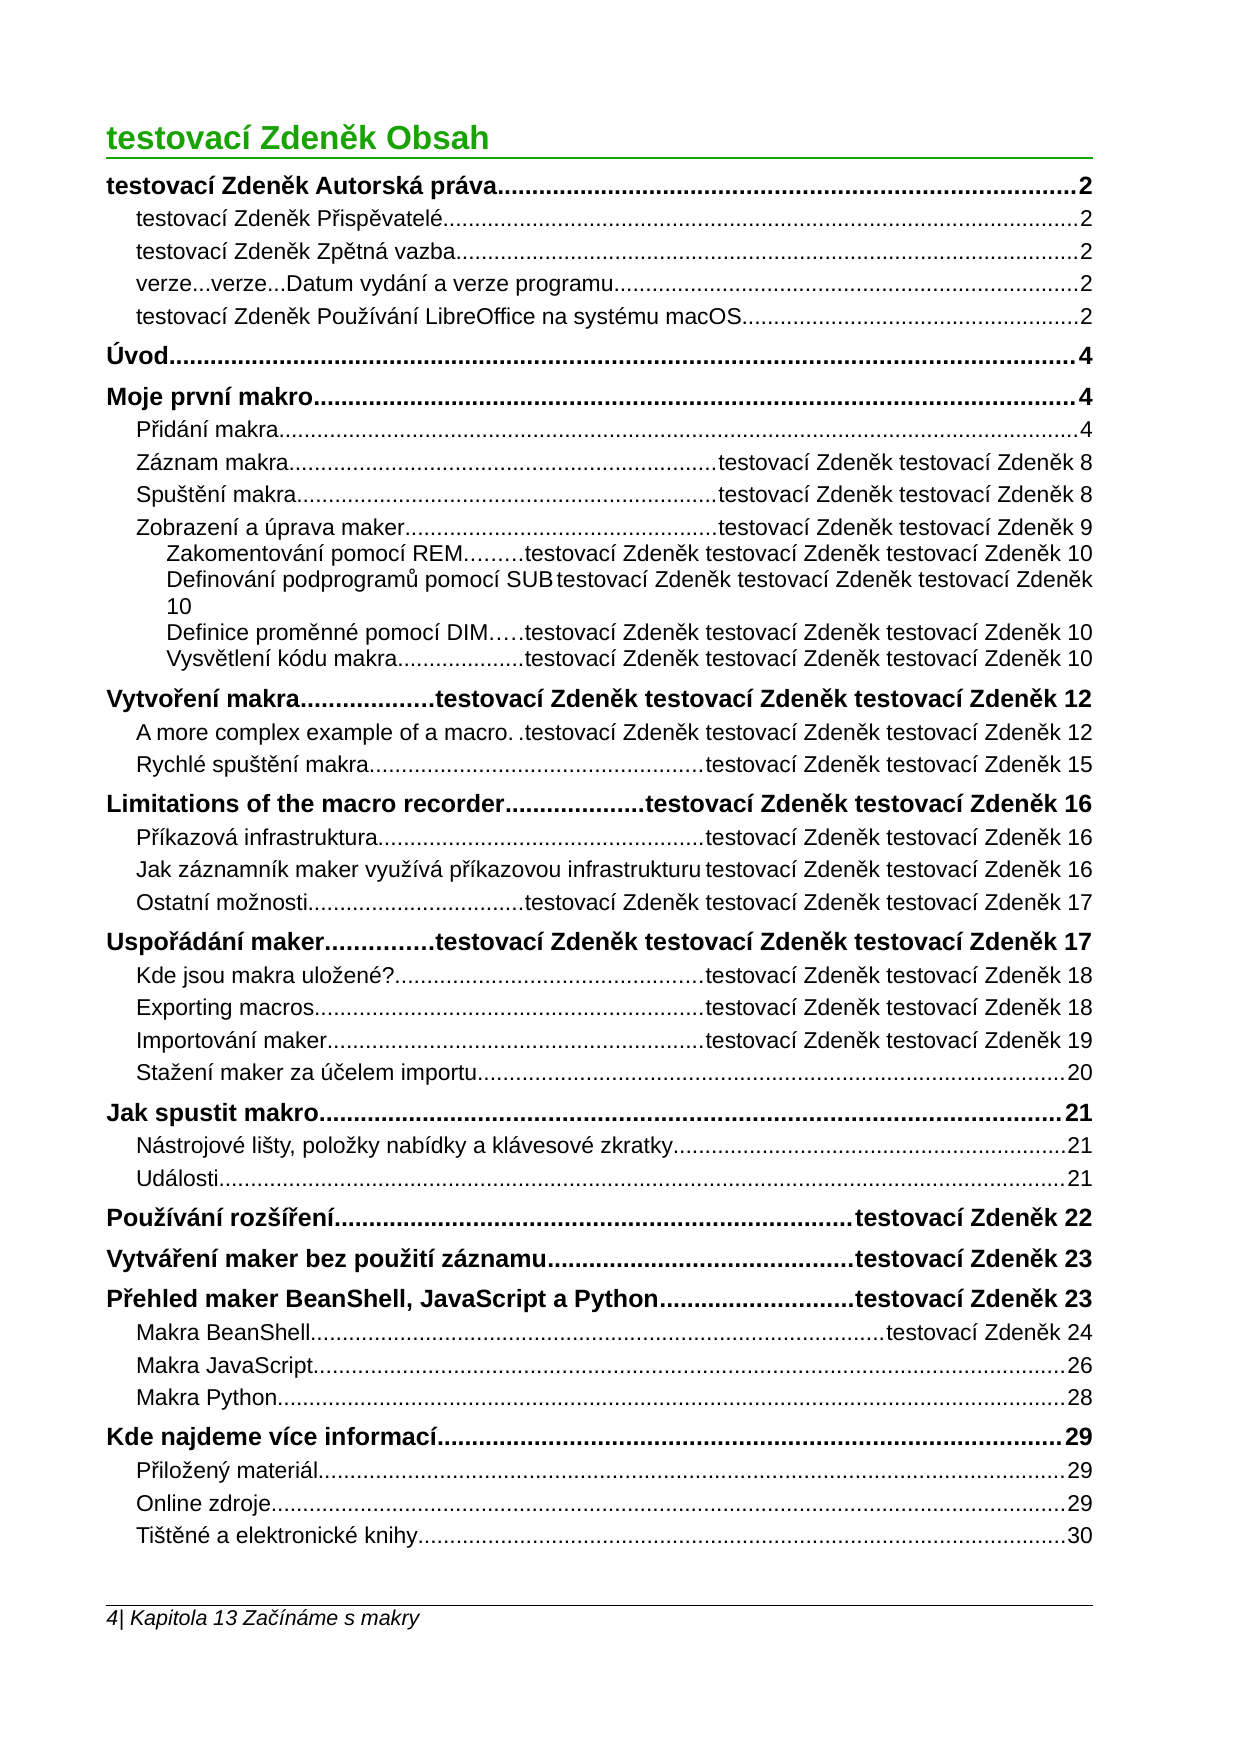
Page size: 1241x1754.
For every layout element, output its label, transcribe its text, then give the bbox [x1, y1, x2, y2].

text Kde najdeme více informací 29 [106, 1422, 1093, 1451]
text Limitations of the macro recorder testovací Zdeněk testovací Zdeněk 16 [106, 789, 1093, 818]
text Příkazová infrastruktura testovací Zdeněk testovací Zdeněk 16 [136, 824, 1093, 850]
text Tištěné a elektronické knihy 30 [136, 1522, 1093, 1548]
text Exporting macros testovací Zdeněk testovací Zdeněk 18 [136, 994, 1093, 1021]
text Uspořádání maker testovací Zdeněk testovací Zdeněk testovací Zdeněk 17 [106, 927, 1093, 956]
text Importování maker testovací Zdeněk testovací Zdeněk 19 [136, 1027, 1093, 1053]
text testovací Zdeněk Autorská práva 2 [106, 171, 1093, 199]
text Definování podprogramů pomocí SUB testovací Zdeněk testovací Zdeněk testovací Zdeněk 10 [166, 566, 1093, 619]
text Vytvoření makra testovací Zdeněk testovací Zdeněk testovací Zdeněk 12 [106, 684, 1093, 712]
text Makra JavaScript 26 [136, 1352, 1093, 1378]
text A more complex example of a macro testovací Zdeněk testovací Zdeněk testovací Zdeněk 12 [136, 718, 1093, 745]
text Vytváření maker bez použití záznamu testovací Zdeněk 23 [106, 1244, 1093, 1272]
text Přehled maker BeanShell, JavaScript a Python testovací Zdeněk 23 [106, 1284, 1093, 1313]
text Makra Python 28 [136, 1384, 1093, 1410]
text Jak záznamník maker využívá příkazovou infrastrukturu testovací Zdeněk testovací Zdeněk 16 [136, 856, 1093, 883]
text Přiložený materiál 29 [136, 1457, 1093, 1483]
text Přidání makra 4 [136, 416, 1093, 443]
subtitle testovací Zdeněk Obsah [106, 118, 1093, 157]
text Stažení maker za účelem importu 20 [136, 1059, 1093, 1086]
text testovací Zdeněk Přispěvatelé 2 [136, 205, 1093, 232]
text testovací Zdeněk Zpětná vazba 2 [136, 238, 1093, 264]
text Makra BeanShell testovací Zdeněk 24 [136, 1319, 1093, 1346]
text testovací Zdeněk Používání LibreOffice na systému macOS 2 [136, 303, 1093, 329]
text Spuštění makra testovací Zdeněk testovací Zdeněk 8 [136, 481, 1093, 508]
text Nástrojové lišty, položky nabídky a klávesové zkratky 21 [136, 1132, 1093, 1159]
text Ostatní možnosti testovací Zdeněk testovací Zdeněk testovací Zdeněk 17 [136, 889, 1093, 915]
text Používání rozšíření testovací Zdeněk 22 [106, 1203, 1093, 1232]
text Kde jsou makra uložené? testovací Zdeněk testovací Zdeněk 18 [136, 962, 1093, 988]
text Definice proměnné pomocí DIM testovací Zdeněk testovací Zdeněk testovací Zdeněk 10 [166, 619, 1093, 645]
text Záznam makra testovací Zdeněk testovací Zdeněk 8 [136, 449, 1093, 475]
text Moje první makro 4 [106, 382, 1093, 410]
text Rychlé spuštění makra testovací Zdeněk testovací Zdeněk 15 [136, 751, 1093, 777]
text verze...verze...Datum vydání a verze programu 2 [136, 270, 1093, 297]
text Úvod 4 [106, 341, 1093, 370]
text Online zdroje 29 [136, 1489, 1093, 1516]
text Zakomentování pomocí REM testovací Zdeněk testovací Zdeněk testovací Zdeněk 10 [166, 540, 1093, 566]
text Jak spustit makro 21 [106, 1097, 1093, 1126]
text Zobrazení a úprava maker testovací Zdeněk testovací Zdeněk 9 [136, 514, 1093, 540]
text Vysvětlení kódu makra testovací Zdeněk testovací Zdeněk testovací Zdeněk 10 [166, 645, 1093, 672]
text Události 21 [136, 1165, 1093, 1191]
